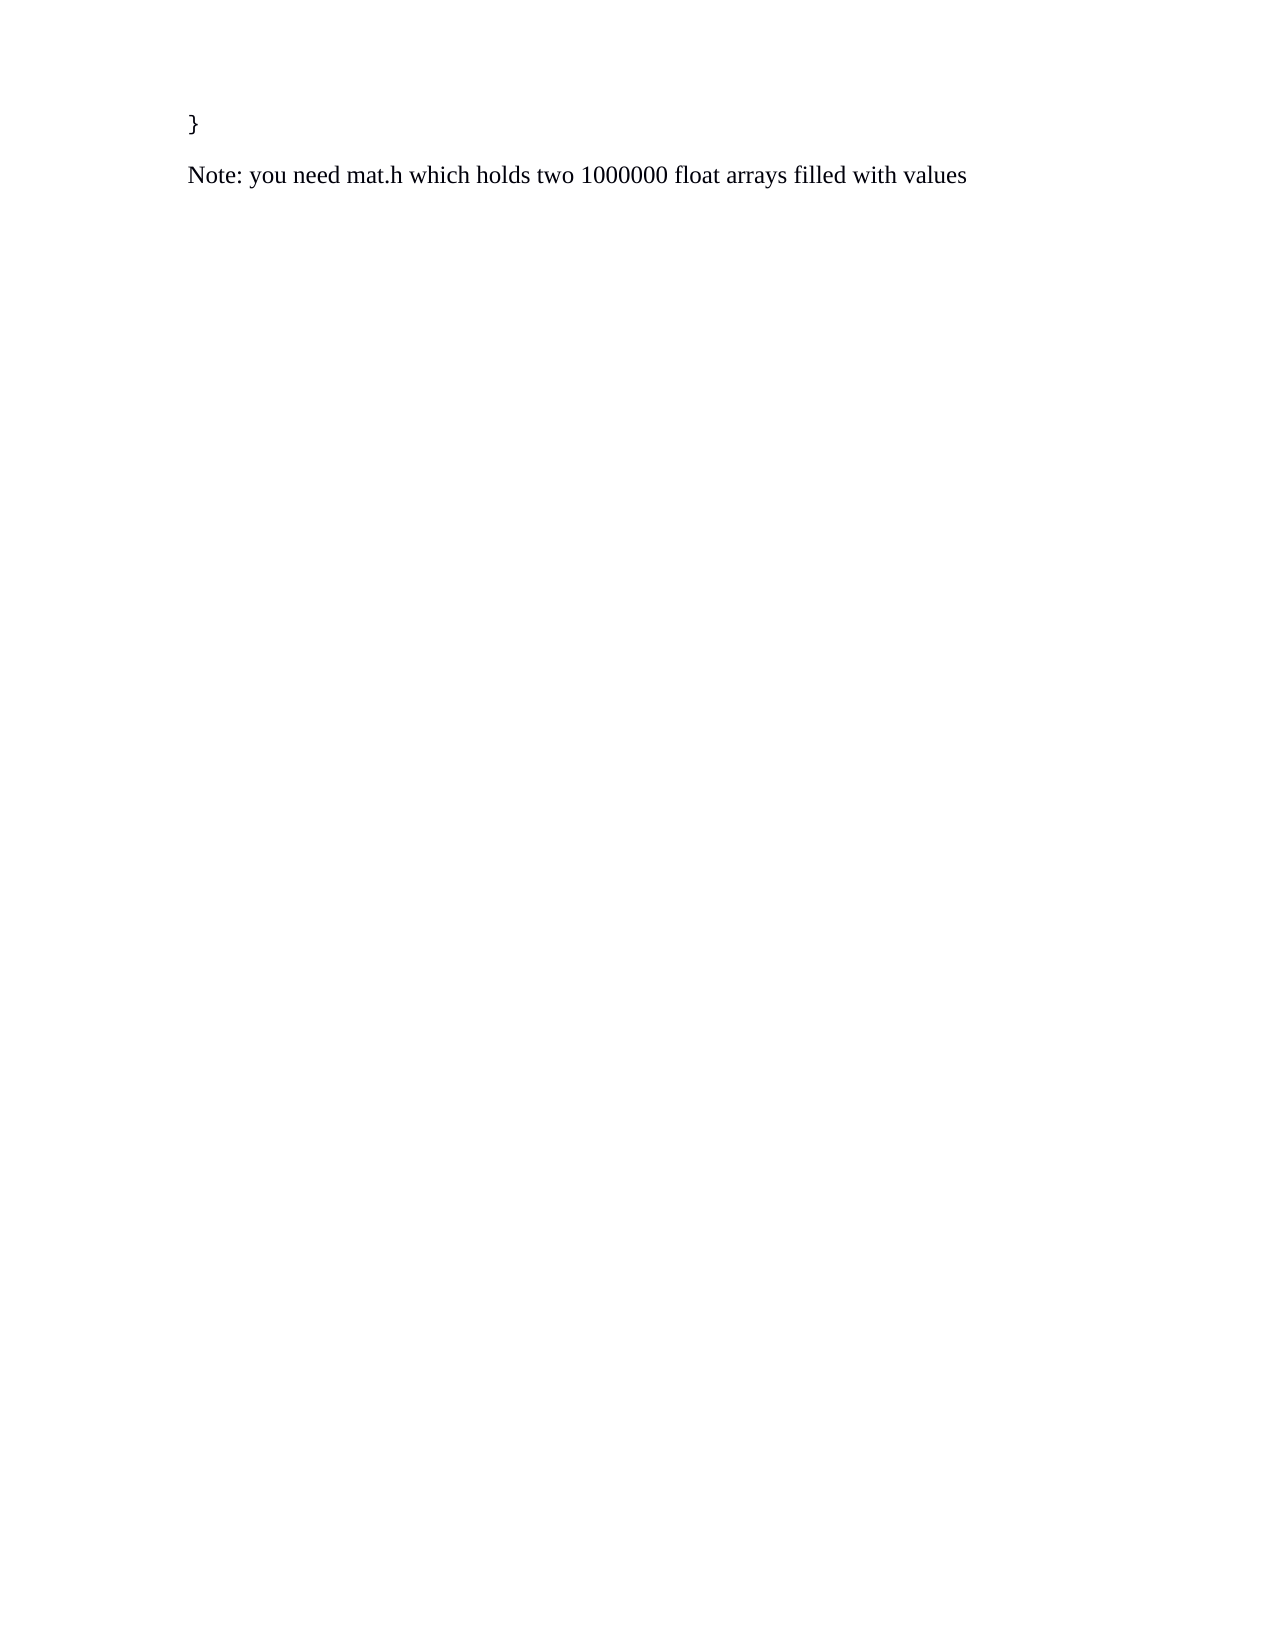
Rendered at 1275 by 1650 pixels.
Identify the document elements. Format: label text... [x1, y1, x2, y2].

text } [187, 112, 1087, 136]
text Note: you need mat.h which holds two 1000000 float arrays filled with values [187, 160, 1087, 188]
